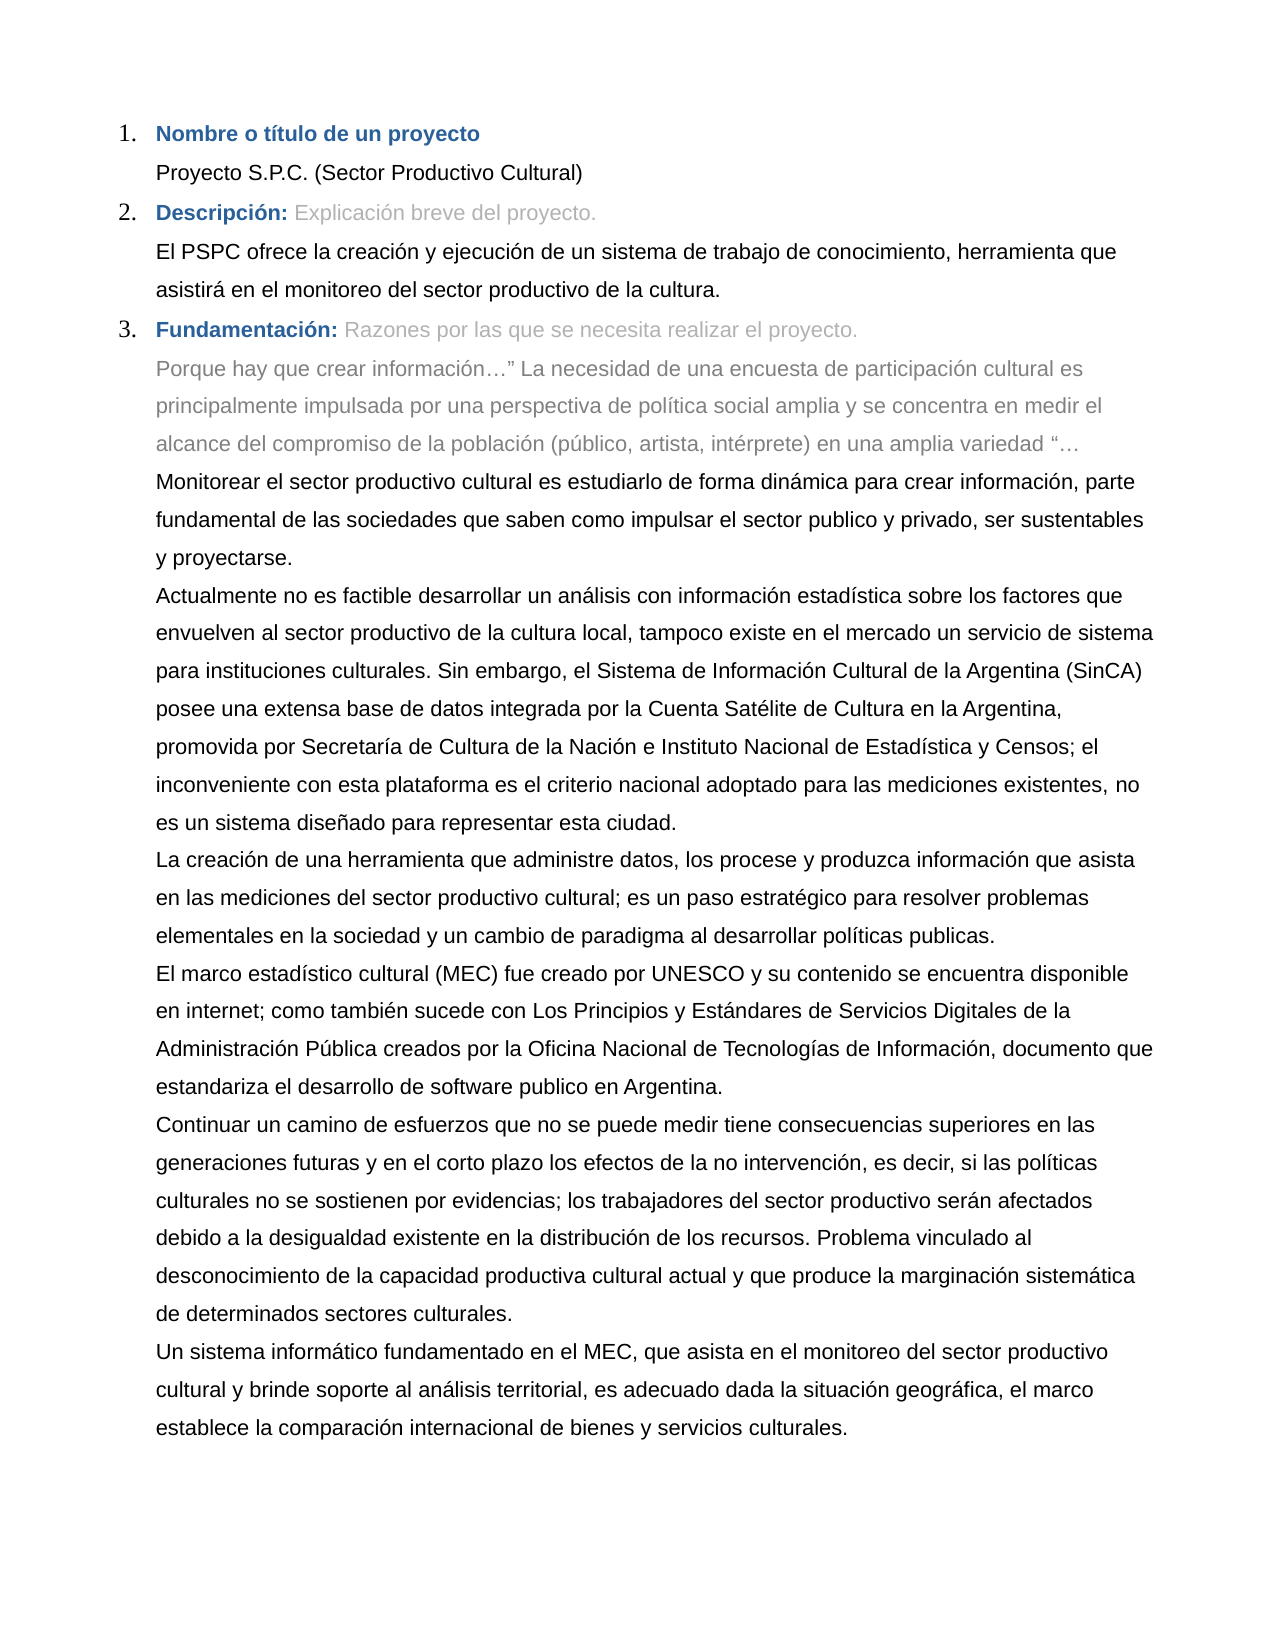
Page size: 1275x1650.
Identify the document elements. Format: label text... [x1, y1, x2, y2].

list Fundamentación: Razones por las que se necesita realizar el proyecto. Porque hay que crear información…” La necesidad de una encuesta de participación cultural es principalmente impulsada por una perspectiva de política social amplia y se concentra en medir el alcance del compromiso de la población (público, artista, intérprete) en una amplia variedad “… Monitorear el sector productivo cultural es estudiarlo de forma dinámica para crear información, parte fundamental de las sociedades que saben como impulsar el sector publico y privado, ser sustentables y proyectarse. Actualmente no es factible desarrollar un análisis con información estadística sobre los factores que envuelven al sector productivo de la cultura local, tampoco existe en el mercado un servicio de sistema para instituciones culturales. Sin embargo, el Sistema de Información Cultural de la Argentina (SinCA) posee una extensa base de datos integrada por la Cuenta Satélite de Cultura en la Argentina, promovida por Secretaría de Cultura de la Nación e Instituto Nacional de Estadística y Censos; el inconveniente con esta plataforma es el criterio nacional adoptado para las mediciones existentes, no es un sistema diseñado para representar esta ciudad. La creación de una herramienta que administre datos, los procese y produzca información que asista en las mediciones del sector productivo cultural; es un paso estratégico para resolver problemas elementales en la sociedad y un cambio de paradigma al desarrollar políticas publicas. El marco estadístico cultural (MEC) fue creado por UNESCO y su contenido se encuentra disponible en internet; como también sucede con Los Principios y Estándares de Servicios Digitales de la Administración Pública creados por la Oficina Nacional de Tecnologías de Información, documento que estandariza el desarrollo de software publico en Argentina. Continuar un camino de esfuerzos que no se puede medir tiene consecuencias superiores en las generaciones futuras y en el corto plazo los efectos de la no intervención, es decir, si las políticas culturales no se sostienen por evidencias; los trabajadores del sector productivo serán afectados debido a la desigualdad existente en la distribución de los recursos. Problema vinculado al desconocimiento de la capacidad productiva cultural actual y que produce la marginación sistemática de determinados sectores culturales. Un sistema informático fundamentado en el MEC, que asista en el monitoreo del sector productivo cultural y brinde soporte al análisis territorial, es adecuado dada la situación geográfica, el marco establece la comparación internacional de bienes y servicios culturales. [118, 314, 1157, 1477]
list Nombre o título de un proyecto Proyecto S.P.C. (Sector Productivo Cultural) [118, 118, 1157, 185]
list Descripción: Explicación breve del proyecto. El PSPC ofrece la creación y ejecución de un sistema de trabajo de conocimiento, herramienta que asistirá en el monitoreo del sector productivo de la cultura. [118, 197, 1157, 302]
